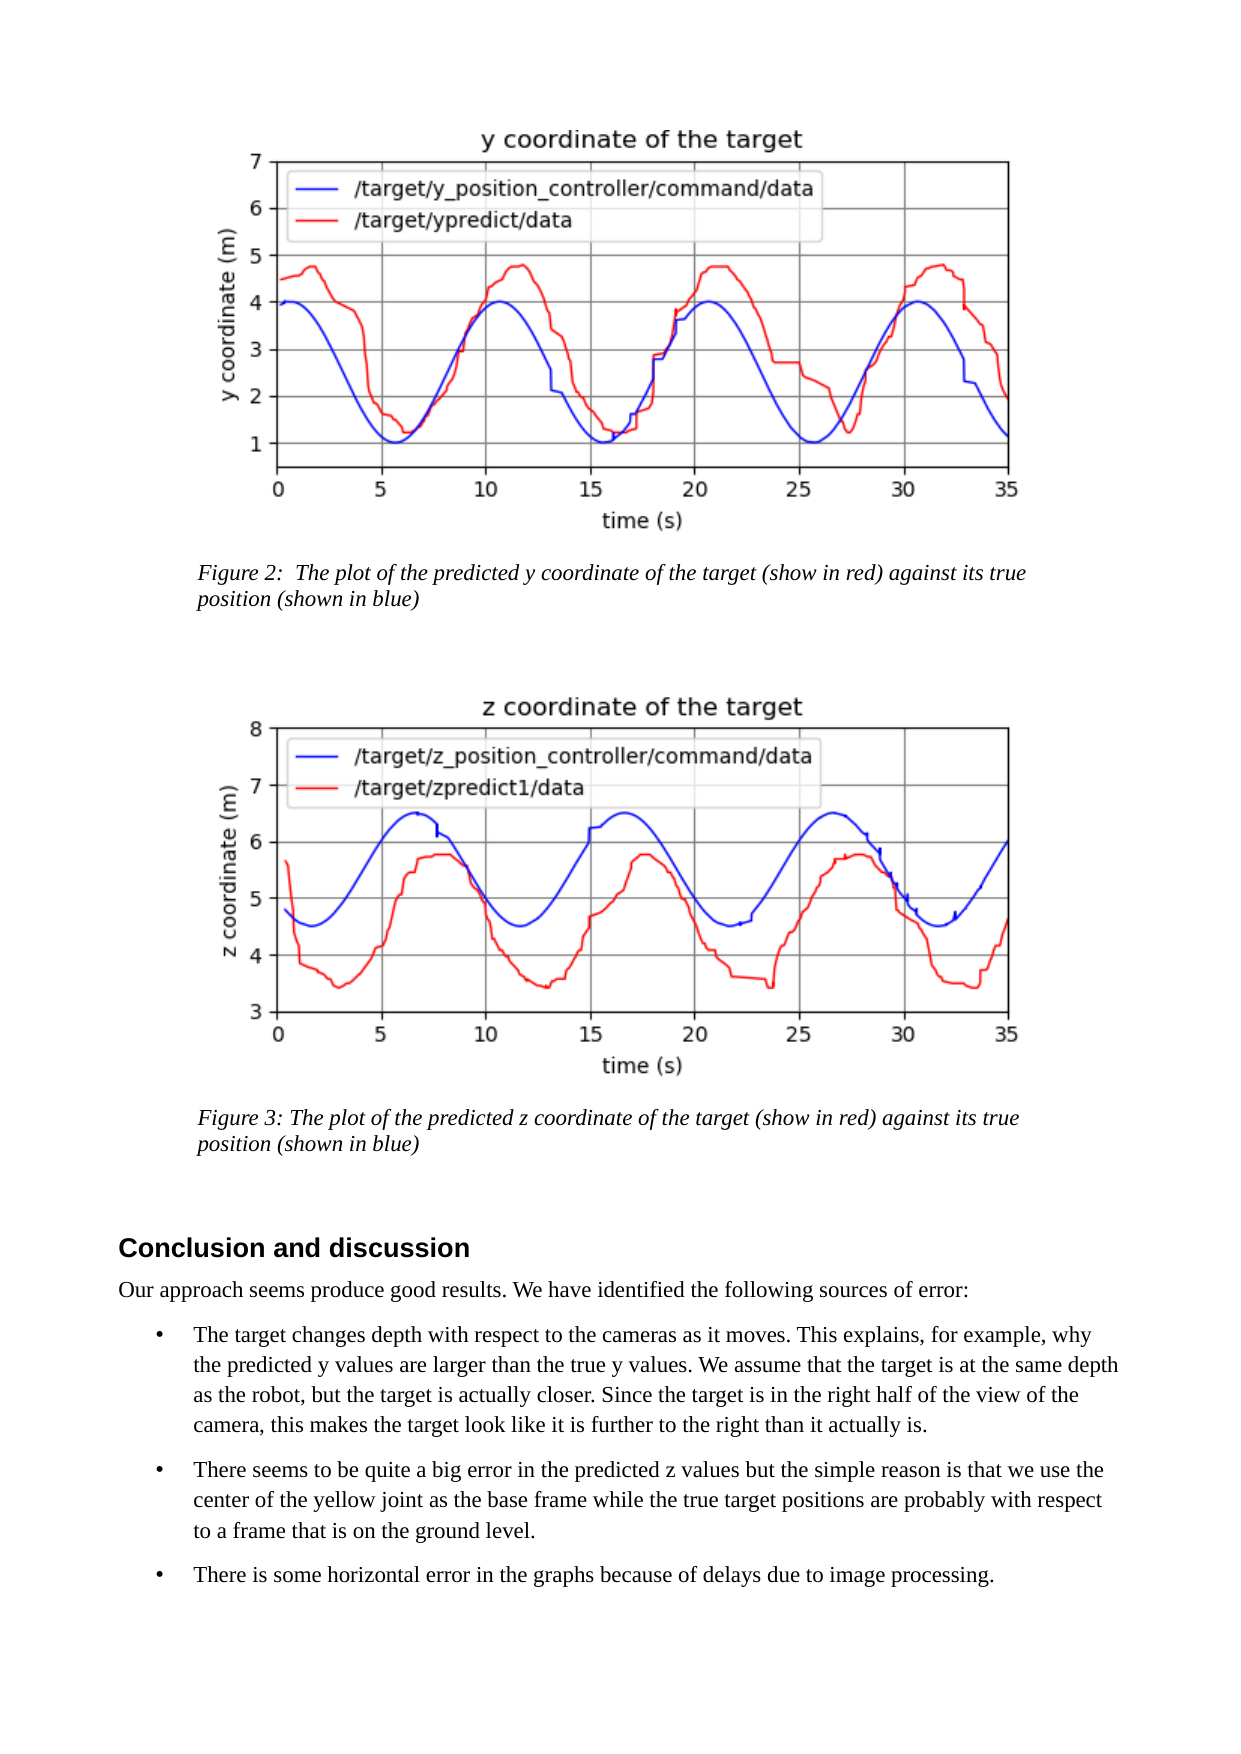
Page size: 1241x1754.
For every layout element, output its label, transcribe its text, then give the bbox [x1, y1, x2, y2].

picture [197, 675, 1044, 1099]
list The target changes depth with respect to the cameras as it moves. This explains, for example, why the predicted y values are larger than the true y values. We assume that the target is at the same depth as the robot, but the target is actually closer. Since the target is in the right half of the view of the camera, this makes the target look like it is further to the right than it actually is. [156, 1321, 1122, 1438]
text Our approach seems produce good results. We have identified the following sources of error: [118, 1276, 1122, 1302]
text Figure 3: The plot of the predicted z coordinate of the target (show in red) against its true position (shown in blue) [197, 1099, 1043, 1157]
list There seems to be quite a big error in the predicted z values but the simple reason is that we use the center of the yellow joint as the base frame while the true target positions are probably with respect to a frame that is on the ground level. [156, 1456, 1122, 1543]
picture [197, 130, 1044, 554]
list There is some horizontal error in the graphs because of delays due to image processing. [156, 1562, 1122, 1588]
subtitle Conclusion and discussion [118, 1232, 1122, 1264]
text Figure 2: The plot of the predicted y coordinate of the target (show in red) against its true position (shown in blue) [197, 554, 1043, 611]
